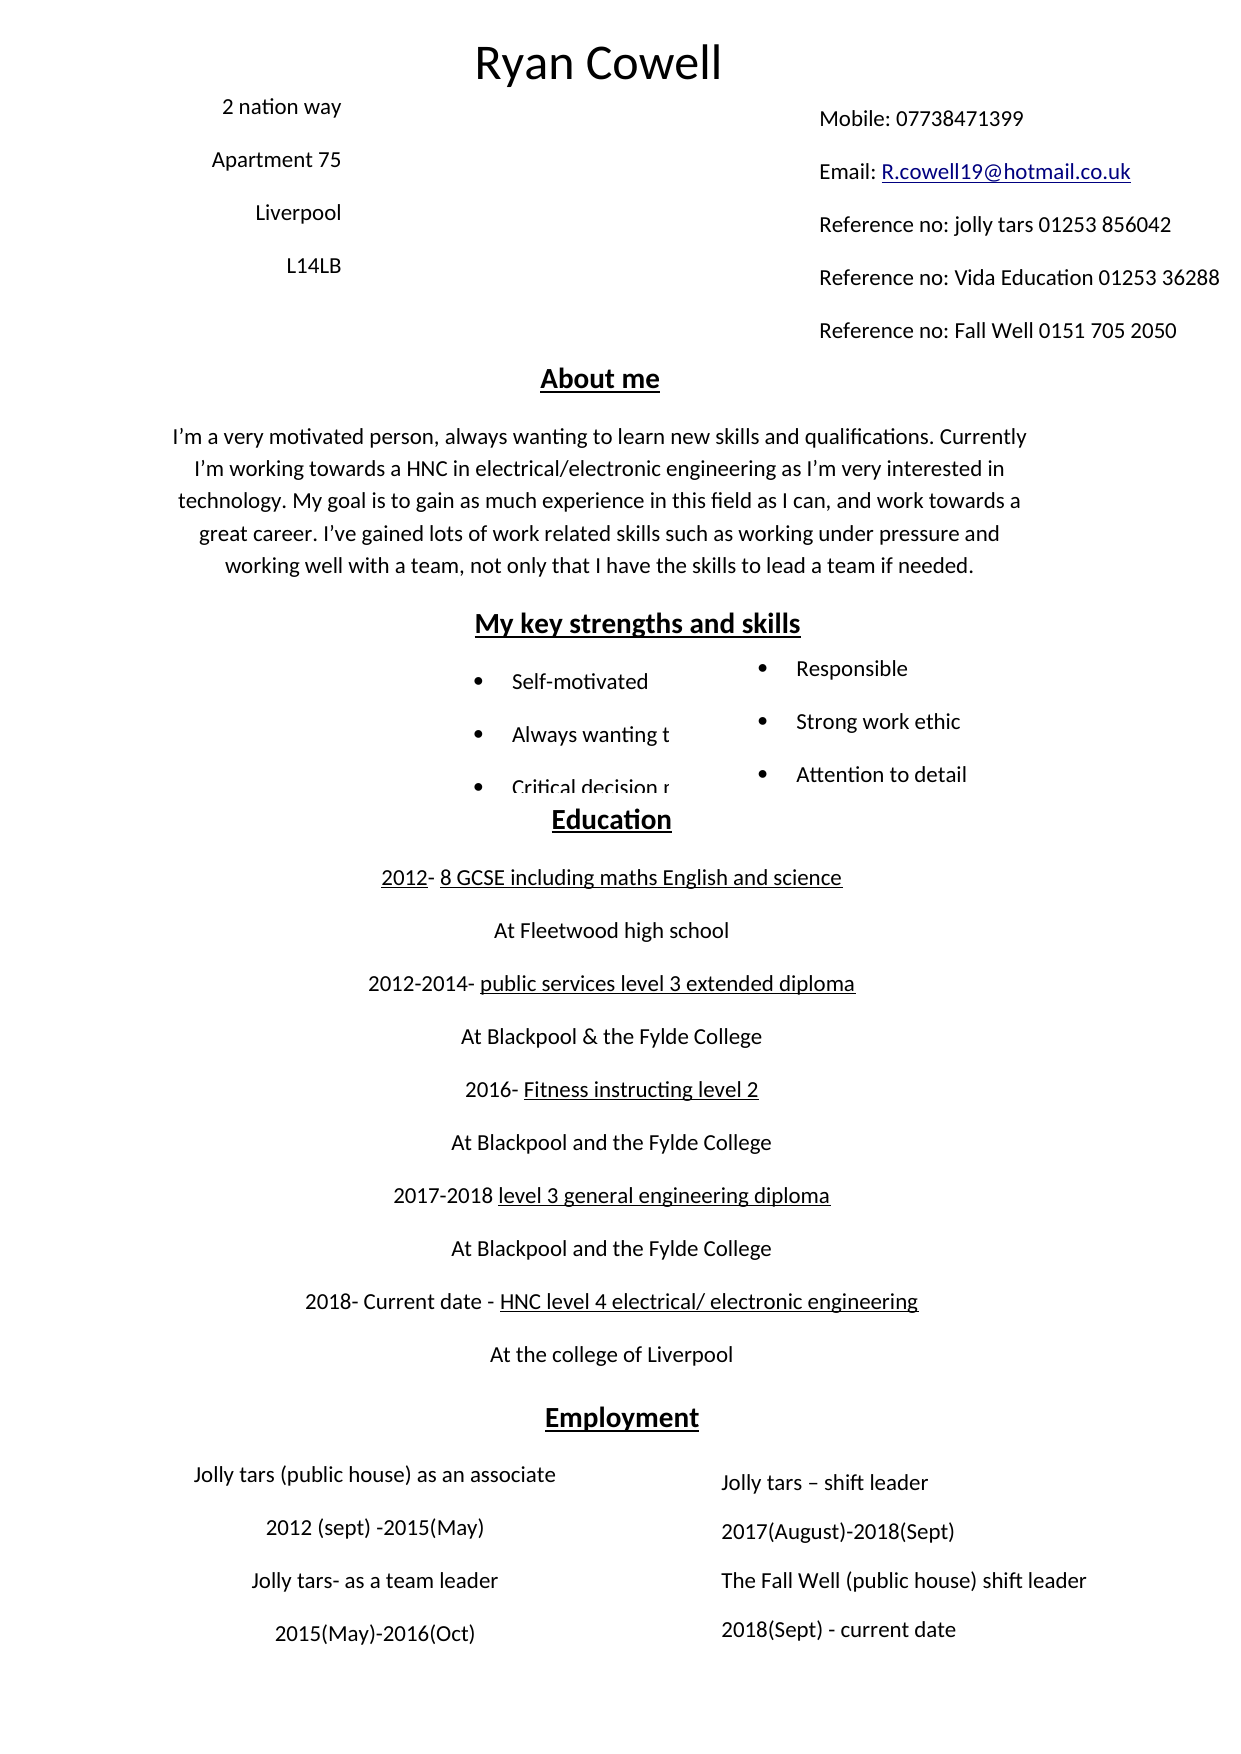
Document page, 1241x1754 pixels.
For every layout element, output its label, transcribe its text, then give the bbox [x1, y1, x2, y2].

text Reference no: Vida Education 01253 36288 [819, 263, 1225, 291]
text At Blackpool & the Fylde College [224, 1022, 999, 1050]
text Reference no: Fall Well 0151 705 2050 [819, 316, 1225, 344]
text L14LB [118, 251, 341, 279]
text Education [224, 801, 999, 837]
text At the college of Liverpool [224, 1340, 999, 1368]
text At Blackpool and the Fylde College [224, 1234, 999, 1262]
text 2016- Fitness instructing level 2 [224, 1075, 999, 1103]
text At Blackpool and the Fylde College [224, 1128, 999, 1156]
list Attention to detail [759, 760, 1010, 786]
list 2012 (sept) -2015(May) [96, 1513, 654, 1541]
list Jolly tars (public house) as an associate [96, 1460, 654, 1488]
list My key strengths and skills [474, 606, 858, 641]
text Email: R.cowell19@hotmail.co.uk [819, 157, 1225, 185]
list Jolly tars- as a team leader [96, 1566, 654, 1594]
list Critical decision making [474, 773, 669, 793]
text About me [163, 360, 1037, 396]
text Liverpool [118, 198, 341, 226]
text Jolly tars – shift leader [721, 1468, 1207, 1496]
text The Fall Well (public house) shift leader [721, 1566, 1207, 1594]
text Ryan Cowell [474, 31, 766, 92]
text 2012-2014- public services level 3 extended diploma [224, 969, 999, 997]
text Apartment 75 [118, 145, 341, 173]
text 2018- Current date - HNC level 4 electrical/ electronic engineering [224, 1287, 999, 1315]
text Employment [545, 1399, 702, 1435]
text Mobile: 07738471399 [819, 104, 1225, 132]
text 2017(August)-2018(Sept) [721, 1517, 1207, 1545]
text 2017-2018 level 3 general engineering diploma [224, 1181, 999, 1209]
text 2 nation way [118, 92, 341, 120]
text 2012- 8 GCSE including maths English and science [224, 863, 999, 891]
list Responsible [759, 654, 1010, 682]
text Reference no: jolly tars 01253 856042 [819, 210, 1225, 238]
text I’m a very motivated person, always wanting to learn new skills and qualifications. Currently I’m working towards a HNC in electrical/electronic engineering as I’m very interested in technology. My goal is to gain as much experience in this field as I can, and work towards a great career. I’ve gained lots of work related skills such as working under pressure and working well with a team, not only that I have the skills to lead a team if needed. [163, 422, 1037, 579]
list Always wanting to learn [474, 720, 669, 748]
text 2018(Sept) - current date [721, 1615, 1207, 1643]
text At Fleetwood high school [224, 916, 999, 944]
list 2015(May)-2016(Oct) [96, 1619, 654, 1647]
list Self-motivated [474, 667, 669, 695]
list Strong work ethic [759, 707, 1010, 735]
